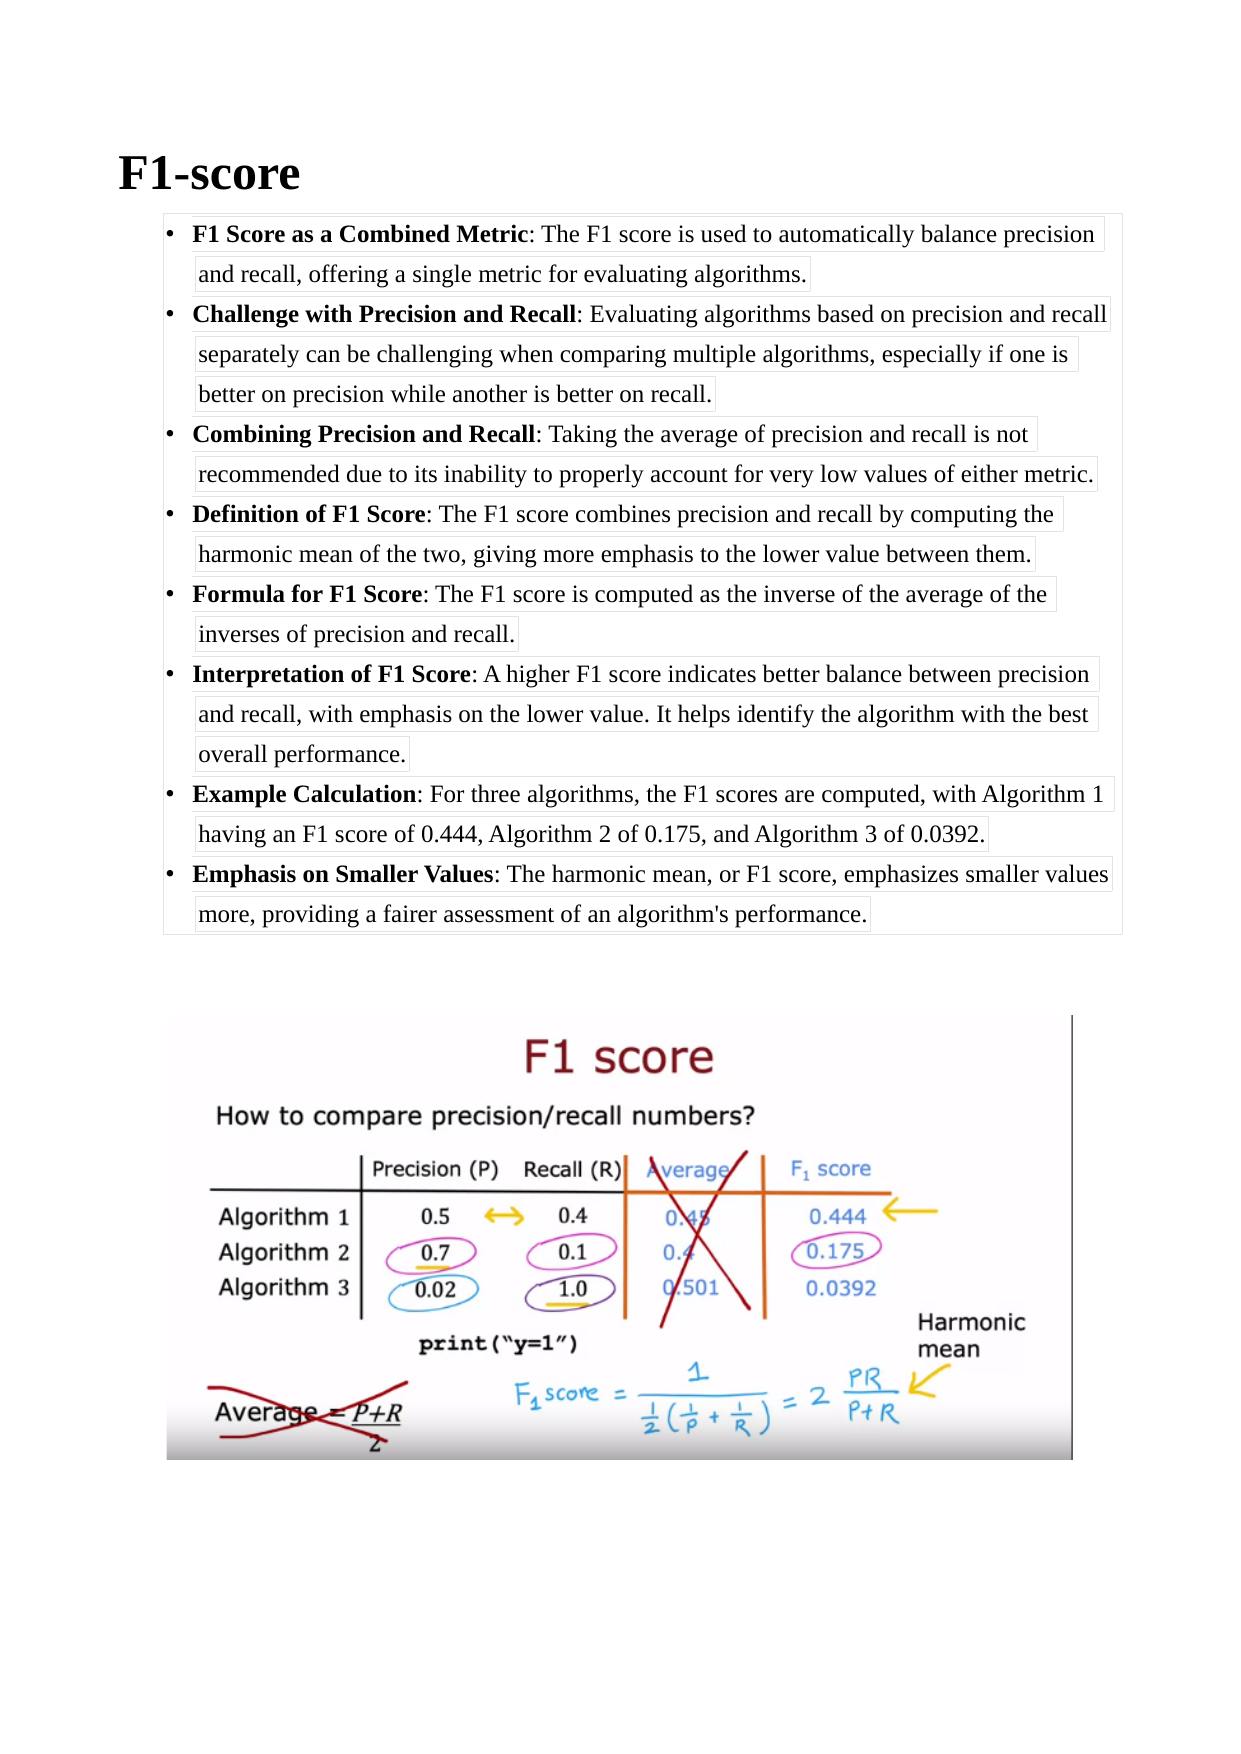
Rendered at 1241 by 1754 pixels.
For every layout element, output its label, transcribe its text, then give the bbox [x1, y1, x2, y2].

picture [166, 1015, 1073, 1460]
list Challenge with Precision and Recall: Evaluating algorithms based on precision and recall separately can be challenging when comparing multiple algorithms, especially if one is better on precision while another is better on recall. [164, 293, 1122, 411]
list Interpretation of F1 Score: A higher F1 score indicates better balance between precision and recall, with emphasis on the lower value. It helps identify the algorithm with the best overall performance. [164, 653, 1122, 771]
list Formula for F1 Score: The F1 score is computed as the inverse of the average of the inverses of precision and recall. [164, 573, 1122, 651]
list Definition of F1 Score: The F1 score combines precision and recall by computing the harmonic mean of the two, giving more emphasis to the lower value between them. [164, 493, 1122, 571]
list F1 Score as a Combined Metric: The F1 score is used to automatically balance precision and recall, offering a single metric for evaluating algorithms. [164, 214, 1122, 291]
list Emphasis on Smaller Values: The harmonic mean, or F1 score, emphasizes smaller values more, providing a fairer assessment of an algorithm's performance. [164, 853, 1122, 934]
subtitle F1-score [118, 143, 1122, 201]
list Combining Precision and Recall: Taking the average of precision and recall is not recommended due to its inability to properly account for very low values of either metric. [164, 413, 1122, 491]
list Example Calculation: For three algorithms, the F1 scores are computed, with Algorithm 1 having an F1 score of 0.444, Algorithm 2 of 0.175, and Algorithm 3 of 0.0392. [164, 773, 1122, 851]
